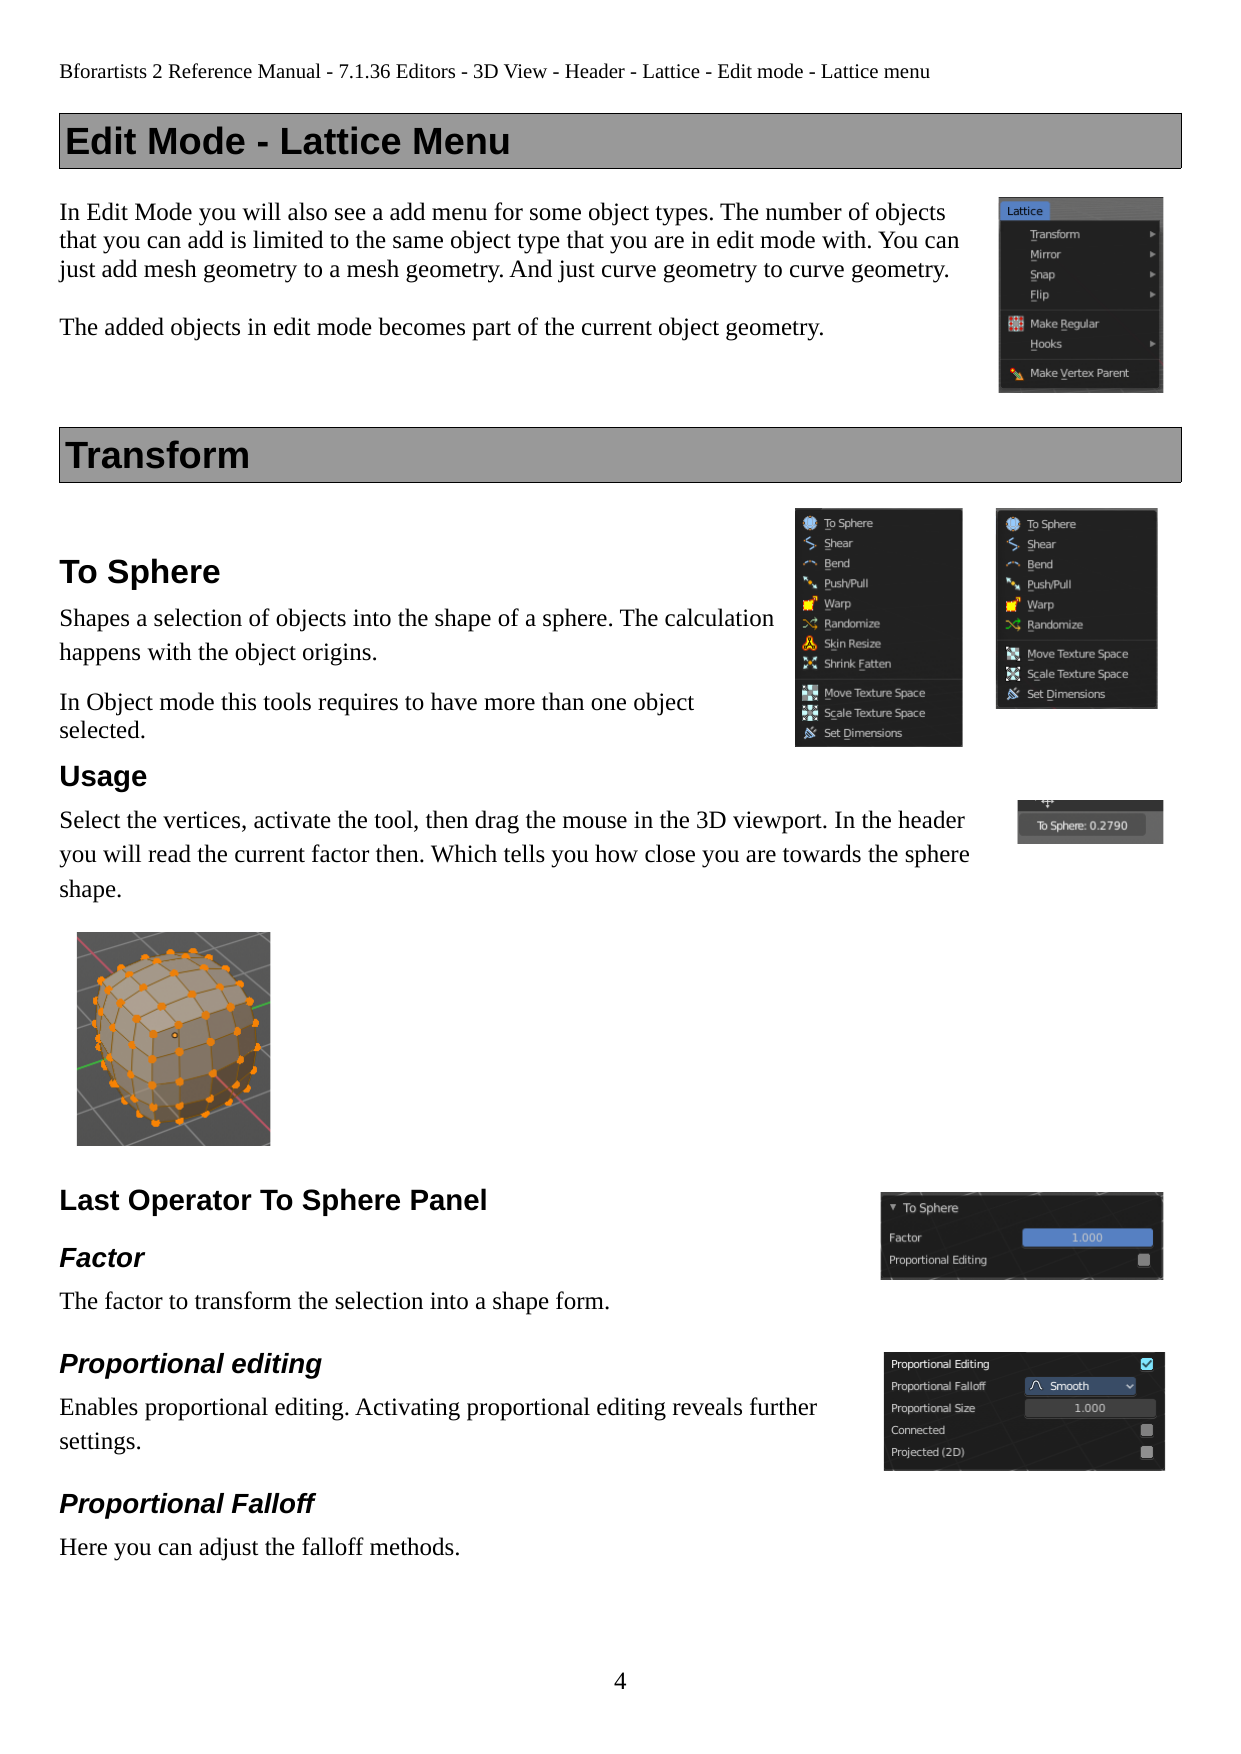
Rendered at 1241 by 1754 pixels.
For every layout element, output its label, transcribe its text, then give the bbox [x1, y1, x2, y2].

text The factor to transform the selection into a shape form. [59, 1286, 1181, 1315]
text The added objects in edit mode becomes part of the current object geometry. [59, 312, 998, 340]
picture [880, 1192, 1164, 1280]
picture [1017, 800, 1164, 844]
subtitle Proportional editing [59, 1347, 1181, 1379]
text Enables proportional editing. Activating proportional editing reveals further settings. [59, 1392, 883, 1455]
text Here you can adjust the falloff methods. [59, 1532, 1181, 1561]
table_header Transform [60, 428, 1181, 482]
subtitle Factor [59, 1242, 880, 1273]
subtitle Usage [59, 759, 1181, 792]
picture [883, 1352, 1166, 1471]
table_header Edit Mode - Lattice Menu [60, 114, 1181, 168]
picture [795, 508, 963, 747]
picture [76, 932, 271, 1146]
text In Edit Mode you will also see a add menu for some object types. The number of objects that you can add is limited to the same object type that you are in edit mode with. You can just add mesh geometry to a mesh geometry. And just curve geometry to curve geometry. [59, 197, 998, 283]
subtitle To Sphere [59, 552, 795, 591]
text In Object mode this tools requires to have more than one object selected. [59, 687, 795, 744]
subtitle Proportional Falloff [59, 1488, 1181, 1520]
text Select the vertices, activate the tool, then drag the mouse in the 3D viewport. In the header you will read the current factor then. Which tells you how close you are towards the sphere shape. [59, 805, 1181, 903]
text Shapes a selection of objects into the shape of a sphere. The calculation happens with the object origins. [59, 603, 795, 666]
picture [998, 197, 1164, 393]
subtitle [1158, 552, 1181, 591]
subtitle [1164, 1242, 1181, 1273]
subtitle Last Operator To Sphere Panel [59, 1183, 1181, 1217]
subtitle [963, 552, 995, 591]
text [963, 687, 1181, 744]
picture [995, 508, 1158, 709]
